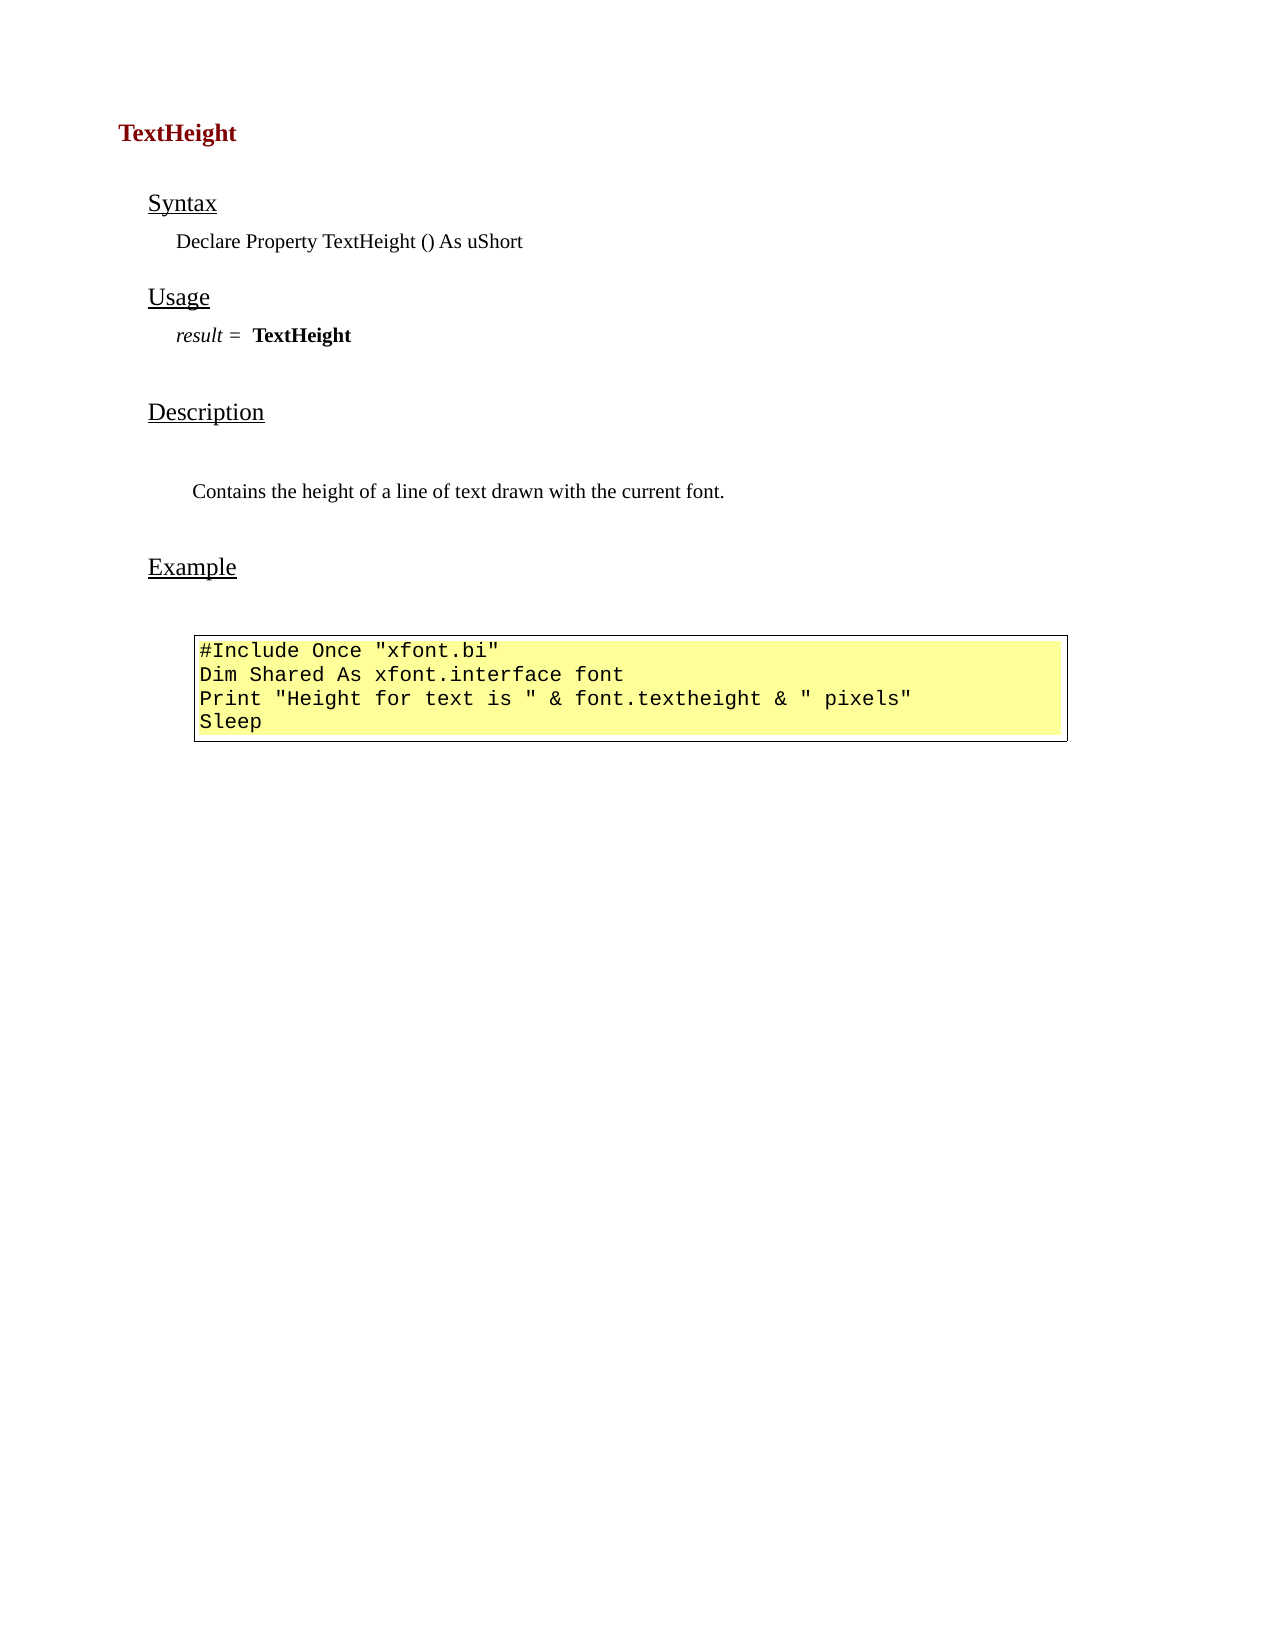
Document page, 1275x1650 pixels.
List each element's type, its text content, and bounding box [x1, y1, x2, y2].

text Contains the height of a line of text drawn with the current font. [118, 479, 1157, 503]
text Example [148, 552, 1157, 581]
text Syntax [148, 188, 1157, 217]
text Declare Property TextHeight () As uShort [176, 229, 1157, 253]
table_header #Include Once "xfont.bi" Dim Shared As xfont.interface font Print "Height for text is " & font.textheight & " pixels" Sleep [195, 636, 1067, 741]
text result = TextHeight [176, 323, 1157, 347]
text TextHeight [118, 118, 1157, 147]
text Usage [148, 282, 1157, 311]
text Description [148, 397, 1157, 425]
